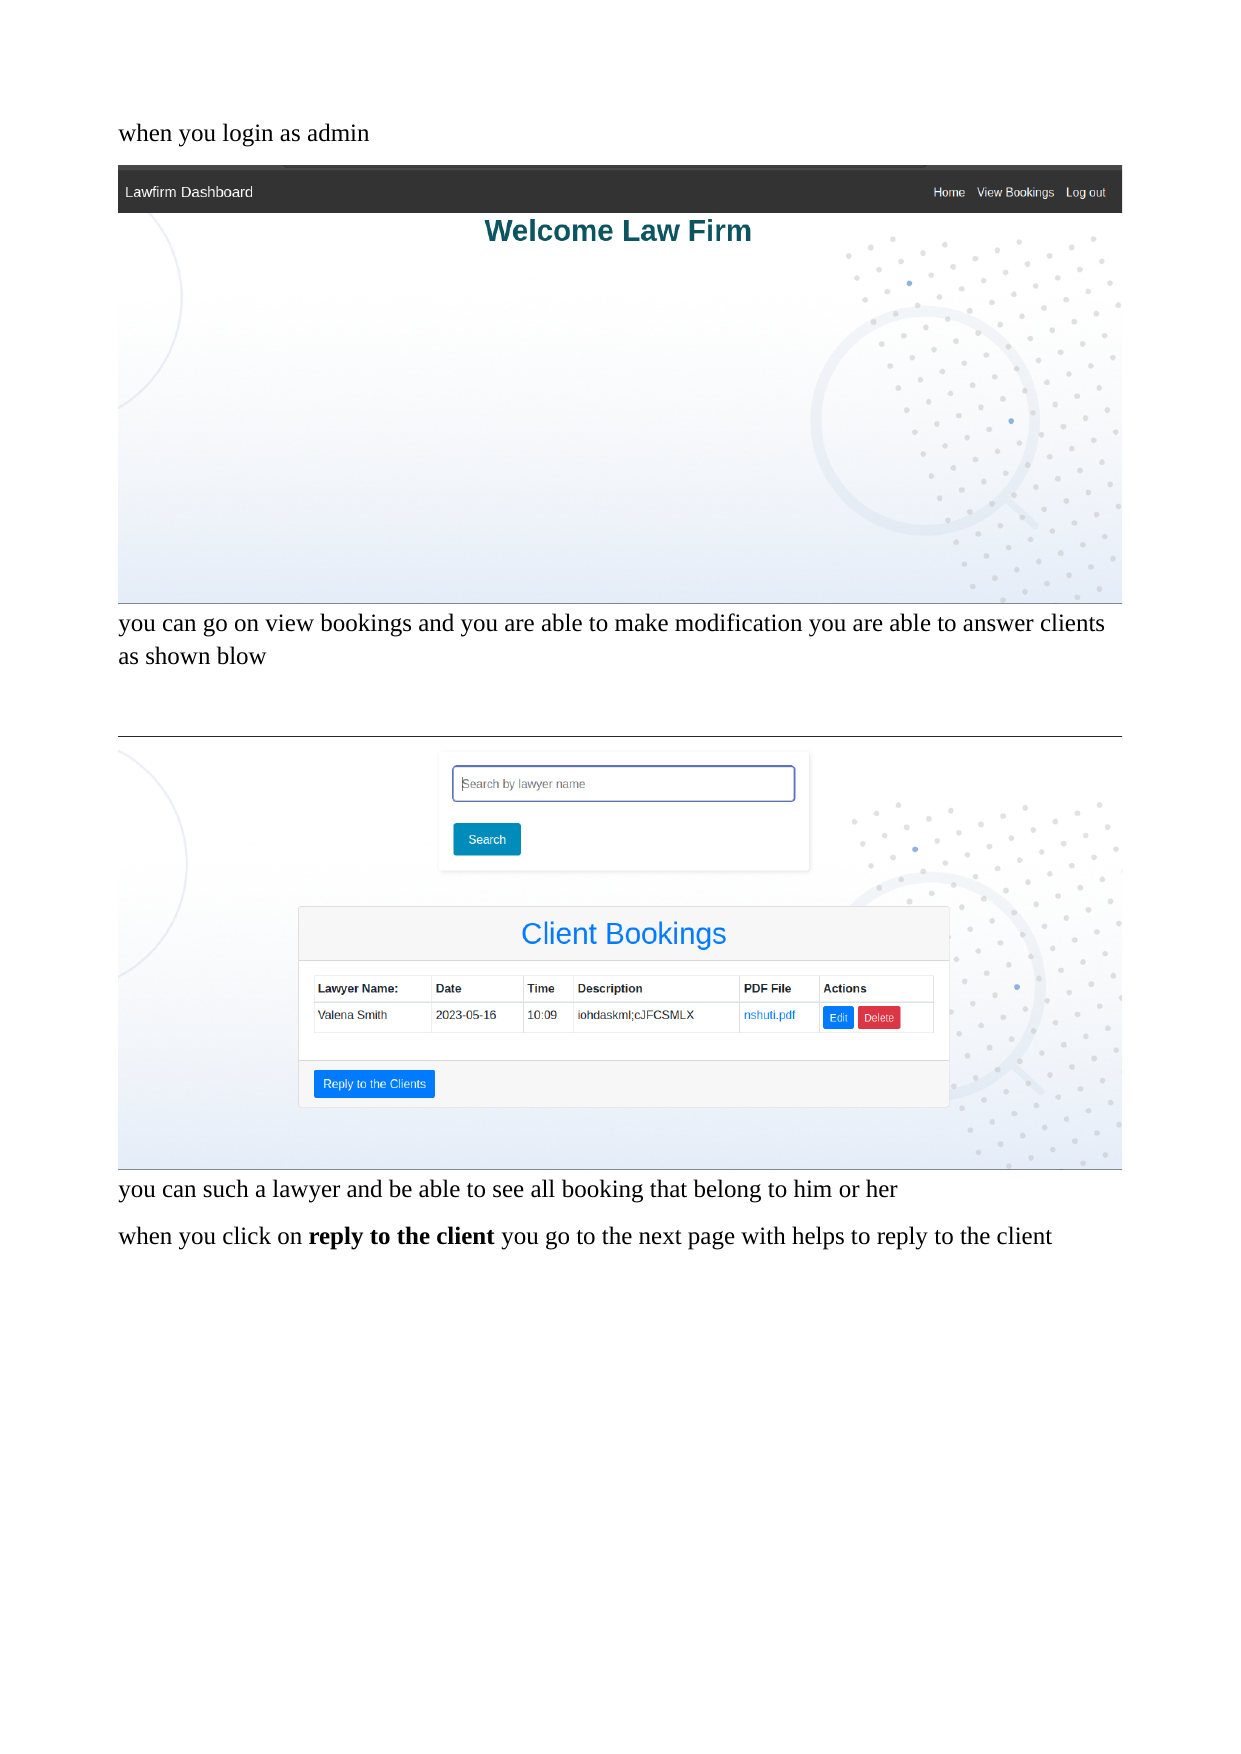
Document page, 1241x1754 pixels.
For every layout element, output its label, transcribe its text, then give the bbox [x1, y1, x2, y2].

picture [118, 165, 1123, 604]
text when you login as admin [118, 118, 1122, 147]
text you can such a lawyer and be able to see all booking that belong to him or her [118, 1170, 1122, 1202]
text you can go on view bookings and you are able to make modification you are able to answer clients as shown blow [118, 604, 1122, 670]
text when you click on reply to the client you go to the next page with helps to reply to the client [118, 1221, 1122, 1250]
picture [118, 736, 1123, 1170]
